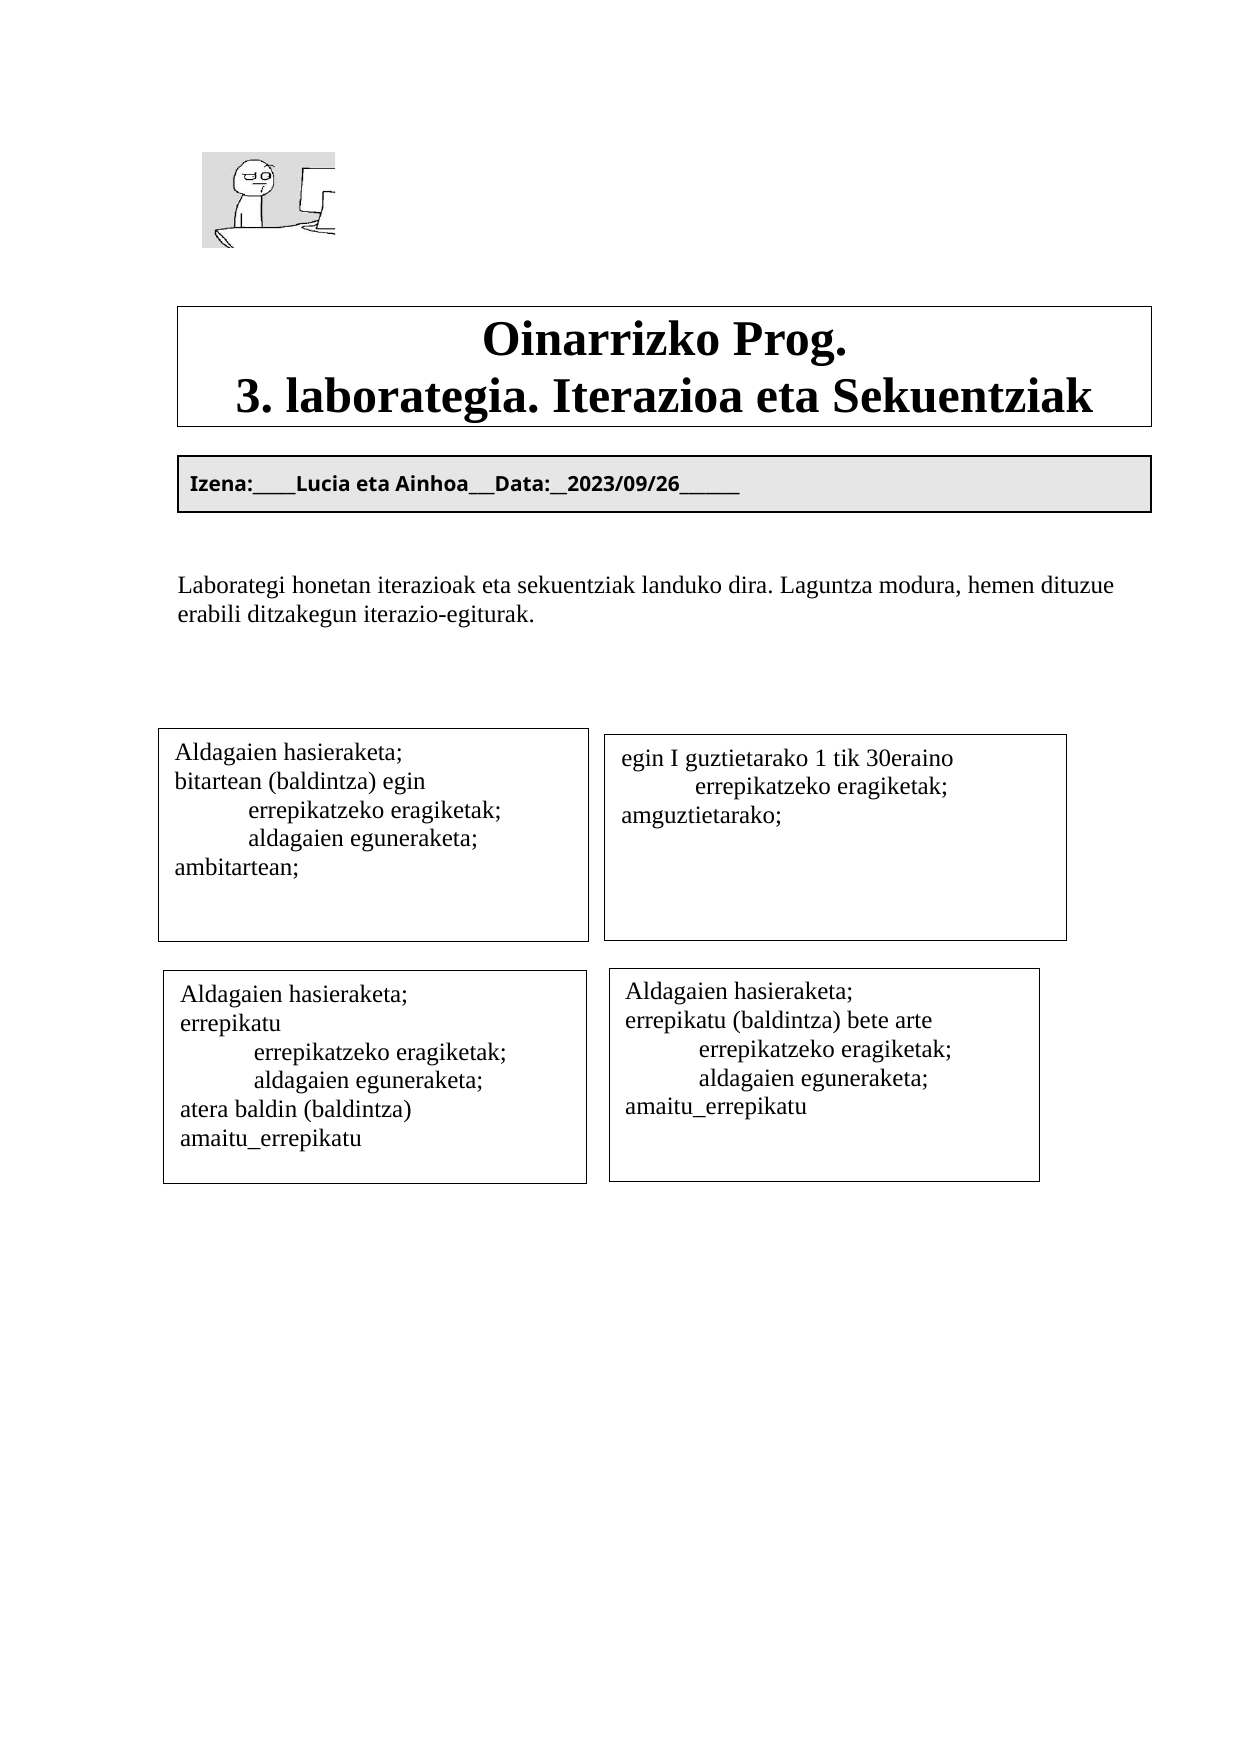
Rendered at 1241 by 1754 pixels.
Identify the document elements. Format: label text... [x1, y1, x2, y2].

text atera baldin (baldintza) [180, 1094, 571, 1123]
text errepikatzeko eragiketak; [695, 771, 1050, 800]
text egin I guztietarako 1 tik 30eraino [621, 743, 1050, 771]
text aldagaien eguneraketa; [180, 1066, 571, 1094]
text errepikatzeko eragiketak; [625, 1034, 1023, 1063]
text errepikatzeko eragiketak; [180, 1037, 571, 1066]
text bitartean (baldintza) egin [174, 766, 573, 795]
text amguztietarako; [621, 800, 1050, 829]
text errepikatu [180, 1008, 571, 1037]
text Aldagaien hasieraketa; [180, 979, 571, 1008]
text aldagaien eguneraketa; [625, 1063, 1023, 1091]
text ambitartean; [174, 852, 573, 881]
text Izena:_____Lucia eta Ainhoa___Data:__2023/09/26_______ [179, 457, 1150, 511]
text Laborategi honetan iterazioak eta sekuentziak landuko dira. Laguntza modura, hemen dituzue erabili ditzakegun iterazio-egiturak. [177, 570, 1152, 628]
text 3. laborategia. Iterazioa eta Sekuentziak [178, 363, 1151, 426]
text amaitu_errepikatu [625, 1091, 1023, 1120]
text aldagaien eguneraketa; [174, 823, 573, 852]
text errepikatzeko eragiketak; [174, 795, 573, 823]
text amaitu_errepikatu [180, 1123, 571, 1152]
text Aldagaien hasieraketa; [174, 737, 573, 766]
text Oinarrizko Prog. [178, 307, 1151, 363]
text errepikatu (baldintza) bete arte [625, 1005, 1023, 1034]
text Aldagaien hasieraketa; [625, 976, 1023, 1005]
